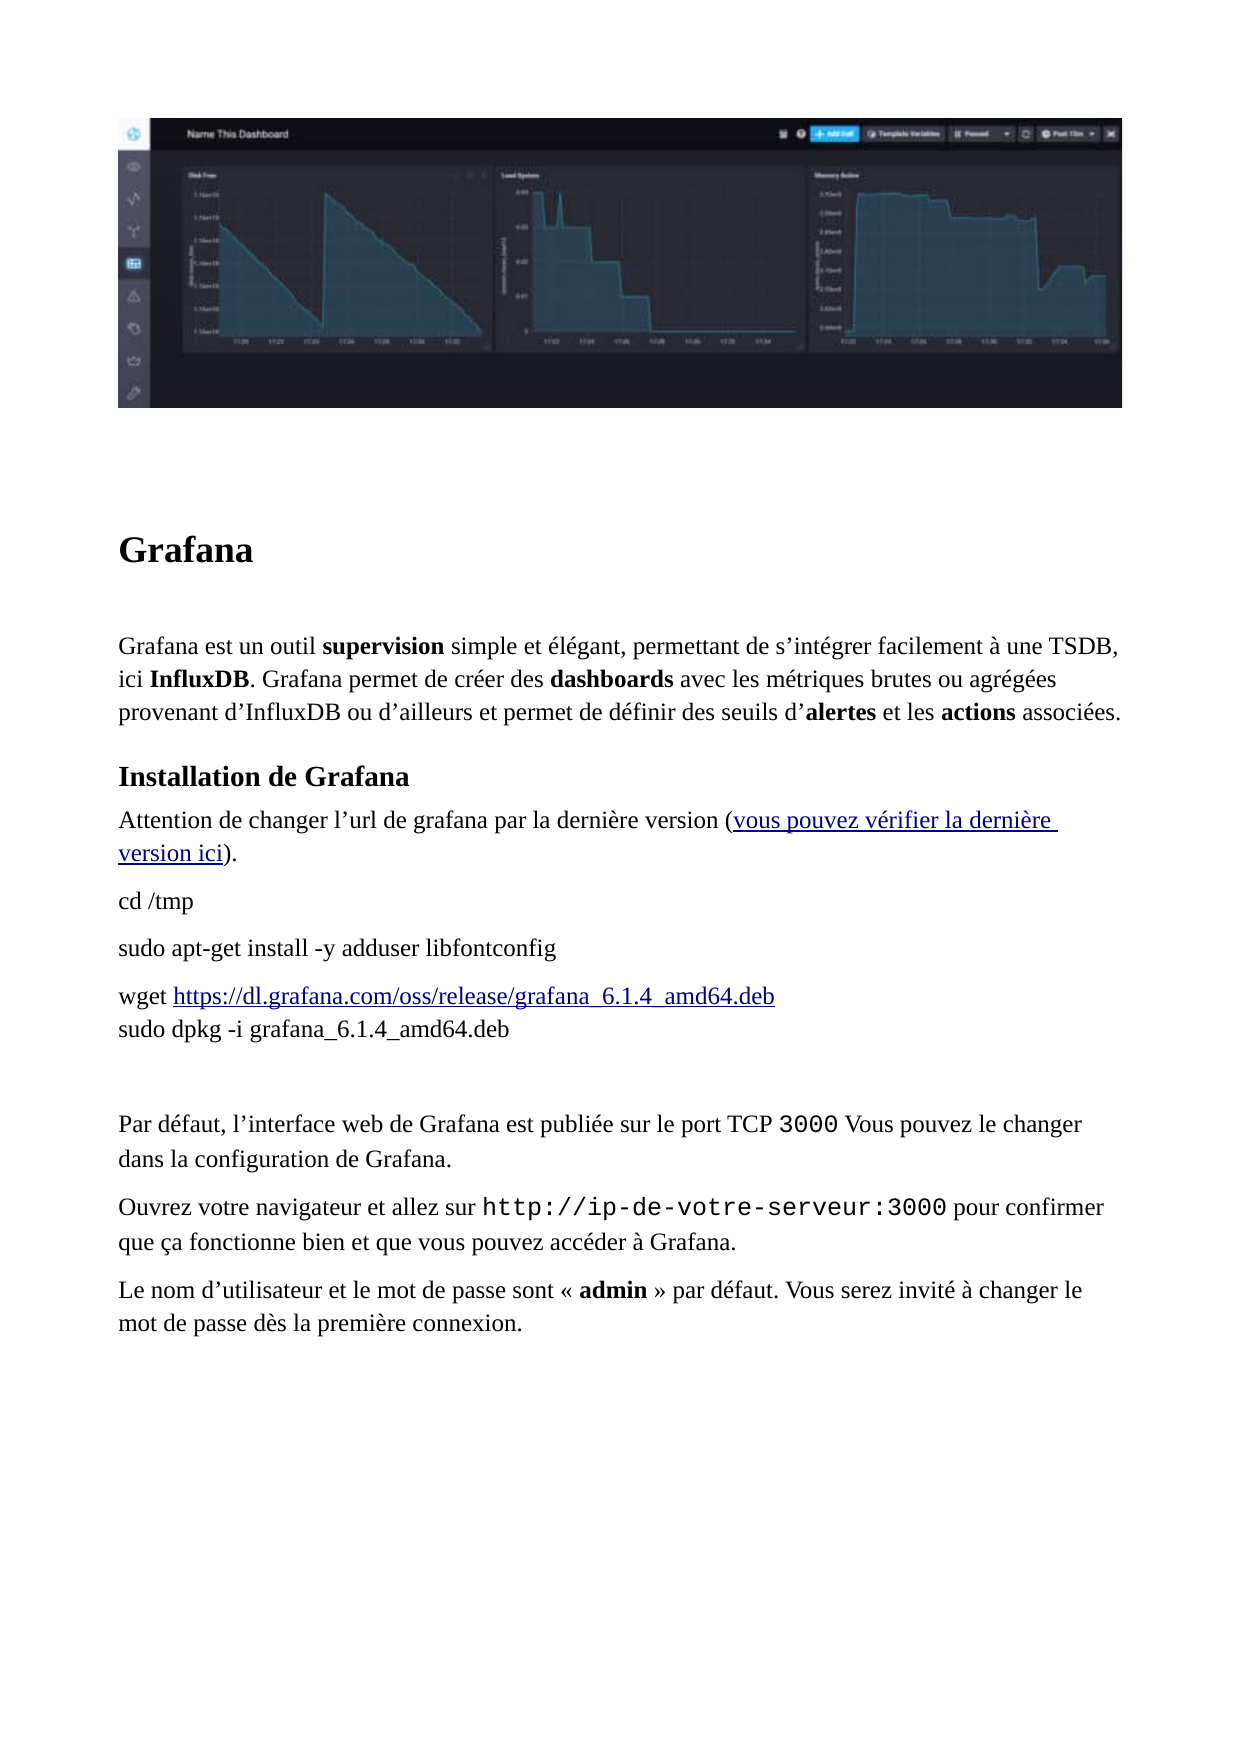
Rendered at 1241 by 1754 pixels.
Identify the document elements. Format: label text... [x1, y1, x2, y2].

text wget https://dl.grafana.com/oss/release/grafana_6.1.4_amd64.deb sudo dpkg -i grafana_6.1.4_amd64.deb [118, 981, 1122, 1043]
subtitle Installation de Grafana [118, 759, 1122, 793]
text Ouvrez votre navigateur et allez sur http://ip-de-votre-serveur:3000 pour confirmer que ça fonctionne bien et que vous pouvez accéder à Grafana. [118, 1192, 1122, 1256]
text Attention de changer l’url de grafana par la dernière version (vous pouvez vérifier la dernière version ici). [118, 805, 1122, 867]
picture [118, 118, 1123, 408]
text cd /tmp [118, 886, 1122, 914]
text Par défaut, l’interface web de Grafana est publiée sur le port TCP 3000 Vous pouvez le changer dans la configuration de Grafana. [118, 1109, 1122, 1173]
text sudo apt-get install -y adduser libfontconfig [118, 933, 1122, 962]
text Le nom d’utilisateur et le mot de passe sont « admin » par défaut. Vous serez invité à changer le mot de passe dès la première connexion. [118, 1275, 1122, 1336]
text Grafana est un outil supervision simple et élégant, permettant de s’intégrer facilement à une TSDB, ici InfluxDB. Grafana permet de créer des dashboards avec les métriques brutes ou agrégées provenant d’InfluxDB ou d’ailleurs et permet de définir des seuils d’alertes et les actions associées. [118, 631, 1122, 726]
subtitle Grafana [118, 528, 1122, 571]
